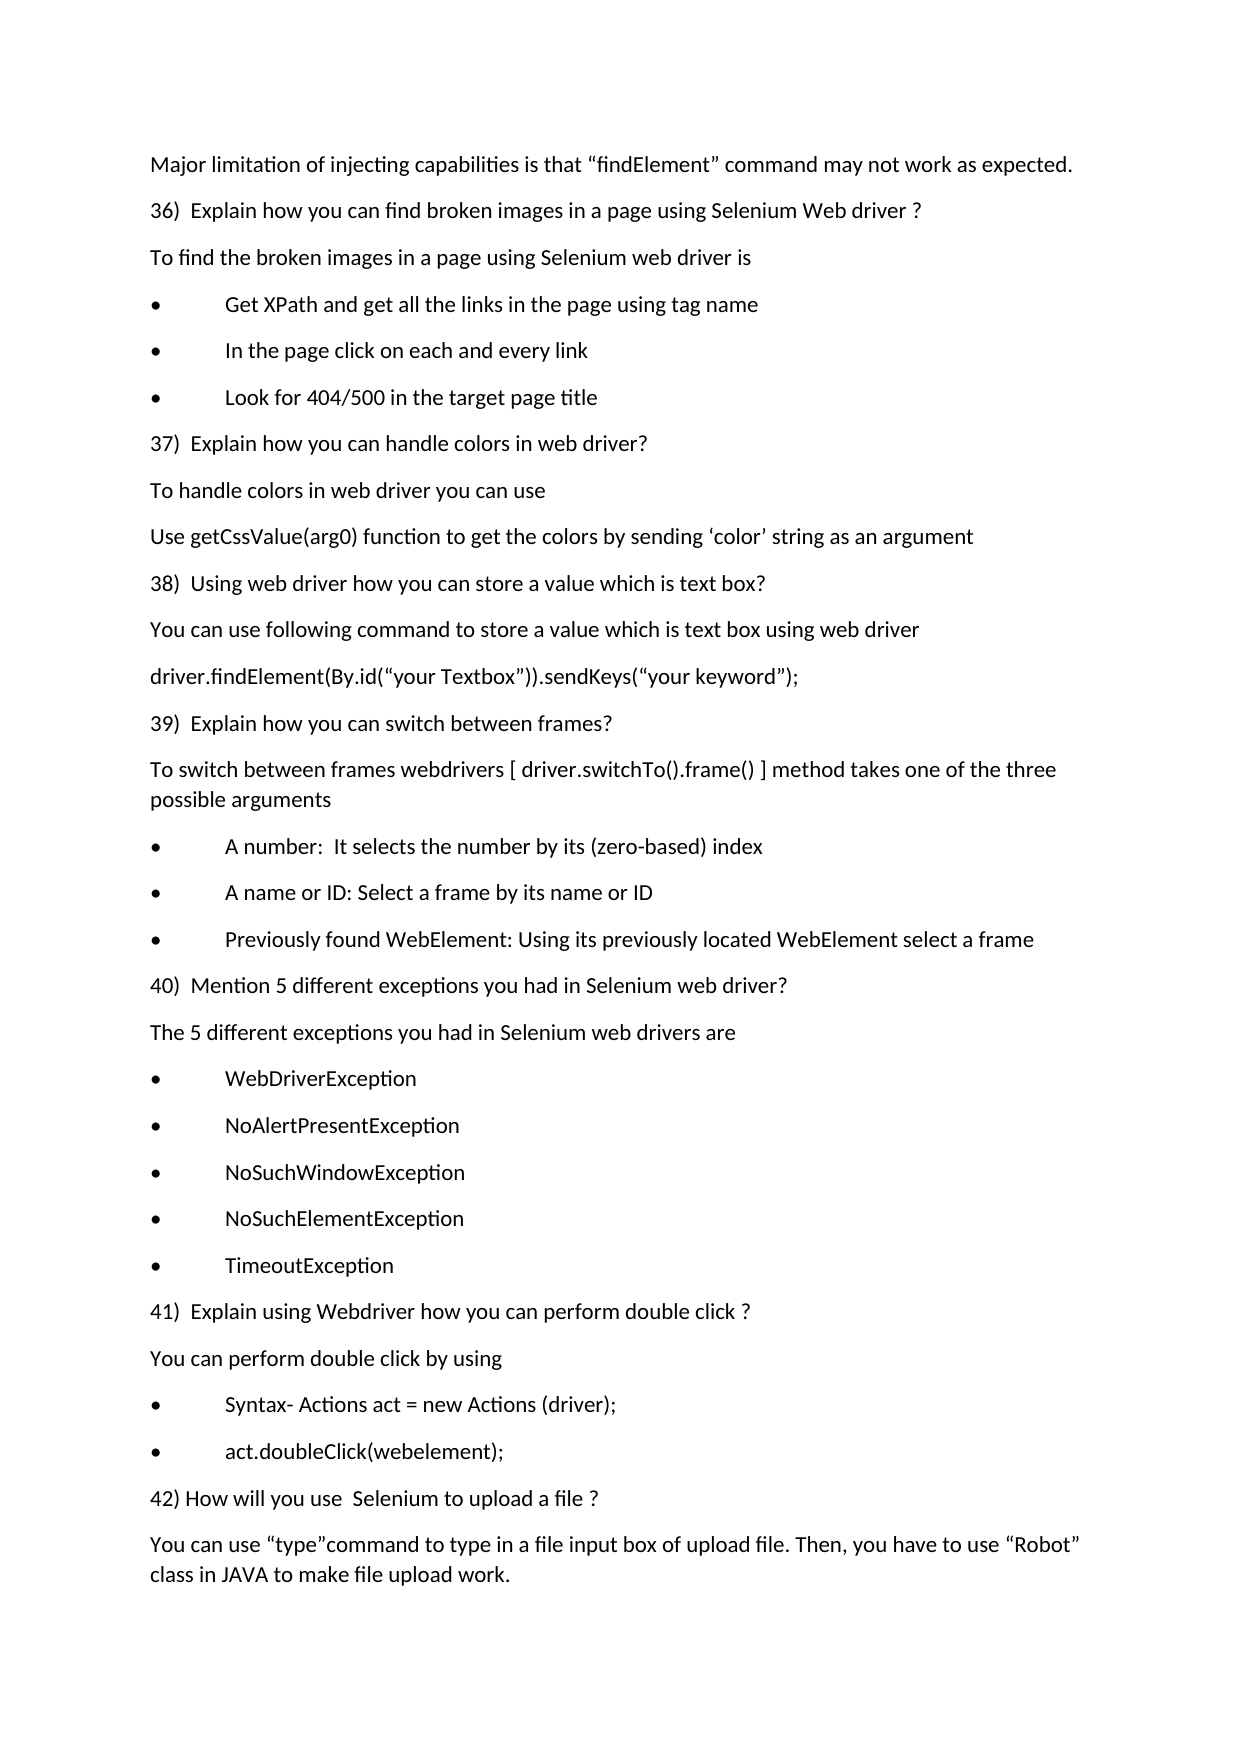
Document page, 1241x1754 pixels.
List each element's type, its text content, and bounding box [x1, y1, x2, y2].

text 37) Explain how you can handle colors in web driver? [150, 429, 1090, 457]
text • act.doubleClick(webelement); [150, 1437, 1090, 1465]
text • NoSuchElementException [150, 1204, 1090, 1232]
text Major limitation of injecting capabilities is that “findElement” command may not work as expected. [150, 150, 1090, 178]
text Use getCssValue(arg0) function to get the colors by sending ‘color’ string as an argument [150, 522, 1090, 551]
text • NoSuchWindowException [150, 1158, 1090, 1186]
text 38) Using web driver how you can store a value which is text box? [150, 569, 1090, 597]
text • TimeoutException [150, 1251, 1090, 1279]
text • Previously found WebElement: Using its previously located WebElement select a frame [150, 925, 1090, 953]
text You can use “type”command to type in a file input box of upload file. Then, you have to use “Robot” class in JAVA to make file upload work. [150, 1530, 1090, 1588]
text To switch between frames webdrivers [ driver.switchTo().frame() ] method takes one of the three possible arguments [150, 755, 1090, 813]
text driver.findElement(By.id(“your Textbox”)).sendKeys(“your keyword”); [150, 662, 1090, 690]
text • NoAlertPresentException [150, 1111, 1090, 1139]
text • In the page click on each and every link [150, 336, 1090, 364]
text To handle colors in web driver you can use [150, 476, 1090, 504]
text You can use following command to store a value which is text box using web driver [150, 616, 1090, 644]
text You can perform double click by using [150, 1344, 1090, 1372]
text To find the broken images in a page using Selenium web driver is [150, 243, 1090, 271]
text • A number: It selects the number by its (zero-based) index [150, 832, 1090, 860]
text 36) Explain how you can find broken images in a page using Selenium Web driver ? [150, 197, 1090, 224]
text • A name or ID: Select a frame by its name or ID [150, 878, 1090, 906]
text • Syntax- Actions act = new Actions (driver); [150, 1391, 1090, 1418]
text 40) Mention 5 different exceptions you had in Selenium web driver? [150, 971, 1090, 999]
text 42) How will you use Selenium to upload a file ? [150, 1484, 1090, 1512]
text The 5 different exceptions you had in Selenium web drivers are [150, 1018, 1090, 1046]
text • Look for 404/500 in the target page title [150, 383, 1090, 411]
text 39) Explain how you can switch between frames? [150, 709, 1090, 737]
text 41) Explain using Webdriver how you can perform double click ? [150, 1297, 1090, 1325]
text • WebDriverException [150, 1064, 1090, 1093]
text • Get XPath and get all the links in the page using tag name [150, 290, 1090, 318]
